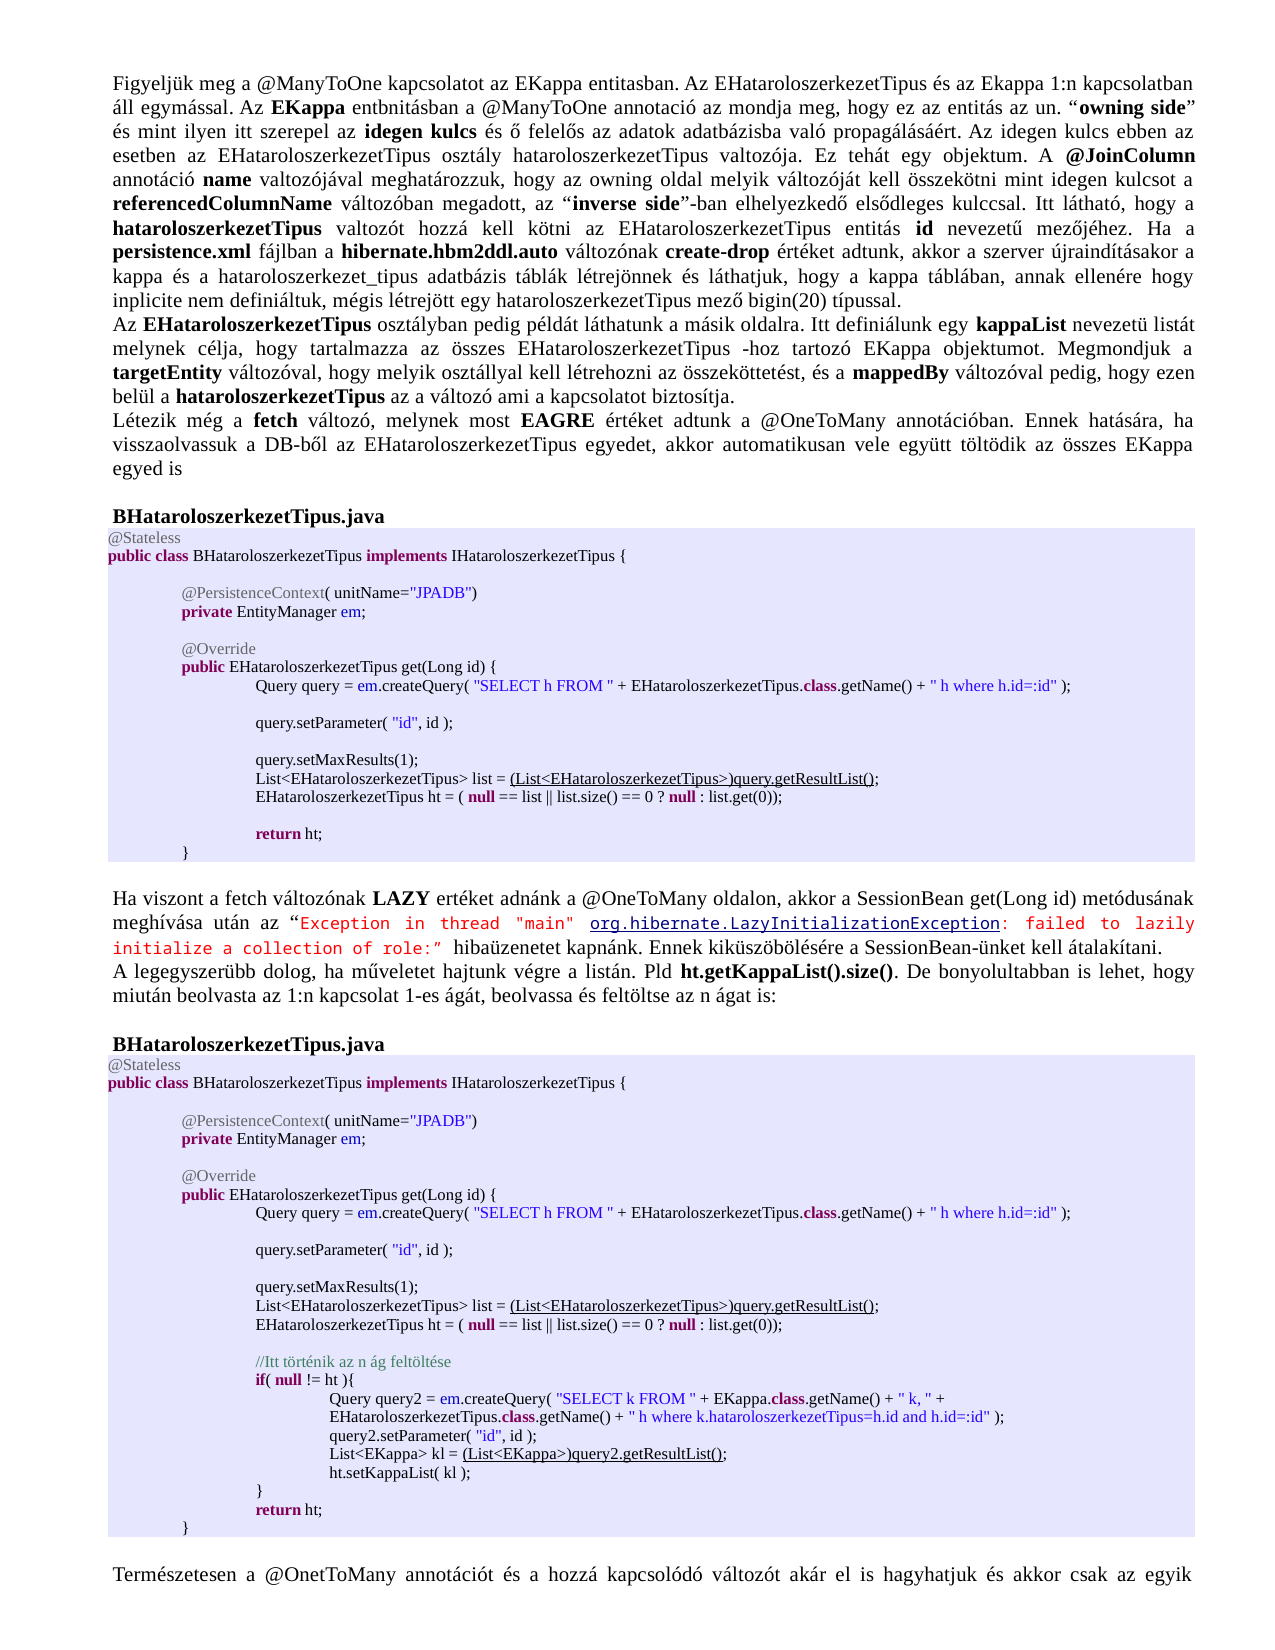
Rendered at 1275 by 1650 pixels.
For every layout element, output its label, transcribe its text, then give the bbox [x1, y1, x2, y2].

text Az EHataroloszerkezetTipus osztályban pedig példát láthatunk a másik oldalra. Itt definiálunk egy kappaList nevezetü listát melynek célja, hogy tartalmazza az összes EHataroloszerkezetTipus -hoz tartozó EKappa objektumot. Megmondjuk a targetEntity változóval, hogy melyik osztállyal kell létrehozni az összeköttetést, és a mappedBy változóval pedig, hogy ezen belül a hataroloszerkezetTipus az a változó ami a kapcsolatot biztosítja. [112, 312, 1195, 408]
text query.setMaxResults(1); [108, 751, 1195, 769]
text List<EHataroloszerkezetTipus> list = (List<EHataroloszerkezetTipus>)query.getResultList(); [108, 769, 1195, 788]
text A legegyszerübb dolog, ha műveletet hajtunk végre a listán. Pld ht.getKappaList().size(). De bonyolultabban is lehet, hogy miután beolvasta az 1:n kapcsolat 1-es ágát, beolvassa és feltöltse az n ágat is: [112, 959, 1195, 1007]
text List<EKappa> kl = (List<EKappa>)query2.getResultList(); [108, 1445, 1195, 1463]
text Ha viszont a fetch változónak LAZY ertéket adnánk a @OneToMany oldalon, akkor a SessionBean get(Long id) metódusának meghívása után az “Exception in thread "main" org.hibernate.LazyInitializationException: failed to lazily initialize a collection of role:” hibaüzenetet kapnánk. Ennek kiküszöbölésére a SessionBean-ünket kell átalakítani. [112, 886, 1195, 959]
text List<EHataroloszerkezetTipus> list = (List<EHataroloszerkezetTipus>)query.getResultList(); [108, 1296, 1195, 1315]
text Természetesen a @OnetToMany annotációt és a hozzá kapcsolódó változót akár el is hagyhatjuk és akkor csak az egyik [112, 1562, 1195, 1586]
text //Itt történik az n ág feltöltése [108, 1352, 1195, 1371]
text @PersistenceContext( unitName="JPADB") [108, 1111, 1195, 1129]
text @Stateless [108, 528, 1195, 547]
text query.setParameter( "id", id ); [108, 1241, 1195, 1259]
text @Stateless [108, 1055, 1195, 1074]
text } [108, 1482, 1195, 1500]
text if( null != ht ){ [108, 1371, 1195, 1389]
text @PersistenceContext( unitName="JPADB") [108, 584, 1195, 602]
text query2.setParameter( "id", id ); [108, 1426, 1195, 1445]
text } [108, 1519, 1195, 1537]
text EHataroloszerkezetTipus ht = ( null == list || list.size() == 0 ? null : list.get(0)); [108, 1315, 1195, 1333]
text Query query2 = em.createQuery( "SELECT k FROM " + EKappa.class.getName() + " k, " + [108, 1389, 1195, 1408]
text EHataroloszerkezetTipus.class.getName() + " h where k.hataroloszerkezetTipus=h.id and h.id=:id" ); [108, 1408, 1195, 1426]
text Figyeljük meg a @ManyToOne kapcsolatot az EKappa entitasban. Az EHataroloszerkezetTipus és az Ekappa 1:n kapcsolatban áll egymással. Az EKappa entbnitásban a @ManyToOne annotació az mondja meg, hogy ez az entitás az un. “owning side” és mint ilyen itt szerepel az idegen kulcs és ő felelős az adatok adatbázisba való propagálásáért. Az idegen kulcs ebben az esetben az EHataroloszerkezetTipus osztály hataroloszerkezetTipus valtozója. Ez tehát egy objektum. A @JoinColumn annotáció name valtozójával meghatározzuk, hogy az owning oldal melyik változóját kell összekötni mint idegen kulcsot a referencedColumnName változóban megadott, az “inverse side”-ban elhelyezkedő elsődleges kulccsal. Itt látható, hogy a hataroloszerkezetTipus valtozót hozzá kell kötni az EHataroloszerkezetTipus entitás id nevezetű mezőjéhez. Ha a persistence.xml fájlban a hibernate.hbm2ddl.auto változónak create-drop értéket adtunk, akkor a szerver újraindításakor a kappa és a hataroloszerkezet_tipus adatbázis táblák létrejönnek és láthatjuk, hogy a kappa táblában, annak ellenére hogy inplicite nem definiáltuk, mégis létrejött egy hataroloszerkezetTipus mező bigin(20) típussal. [112, 71, 1195, 312]
text BHataroloszerkezetTipus.java [112, 504, 1195, 528]
text query.setMaxResults(1); [108, 1278, 1195, 1296]
text Query query = em.createQuery( "SELECT h FROM " + EHataroloszerkezetTipus.class.getName() + " h where h.id=:id" ); [108, 1204, 1195, 1222]
text EHataroloszerkezetTipus ht = ( null == list || list.size() == 0 ? null : list.get(0)); [108, 788, 1195, 806]
text public class BHataroloszerkezetTipus implements IHataroloszerkezetTipus { [108, 547, 1195, 565]
text Létezik még a fetch változó, melynek most EAGRE értéket adtunk a @OneToMany annotációban. Ennek hatására, ha visszaolvassuk a DB-ből az EHataroloszerkezetTipus egyedet, akkor automatikusan vele együtt töltödik az összes EKappa egyed is [112, 408, 1195, 480]
text @Override [108, 639, 1195, 658]
text return ht; [108, 825, 1195, 843]
text ht.setKappaList( kl ); [108, 1463, 1195, 1482]
text query.setParameter( "id", id ); [108, 713, 1195, 732]
text @Override [108, 1167, 1195, 1185]
text public EHataroloszerkezetTipus get(Long id) { [108, 1185, 1195, 1204]
text private EntityManager em; [108, 1129, 1195, 1148]
text public EHataroloszerkezetTipus get(Long id) { [108, 658, 1195, 676]
text } [108, 843, 1195, 862]
text private EntityManager em; [108, 602, 1195, 621]
text BHataroloszerkezetTipus.java [112, 1031, 1195, 1055]
text Query query = em.createQuery( "SELECT h FROM " + EHataroloszerkezetTipus.class.getName() + " h where h.id=:id" ); [108, 676, 1195, 695]
text public class BHataroloszerkezetTipus implements IHataroloszerkezetTipus { [108, 1074, 1195, 1092]
text return ht; [108, 1500, 1195, 1519]
